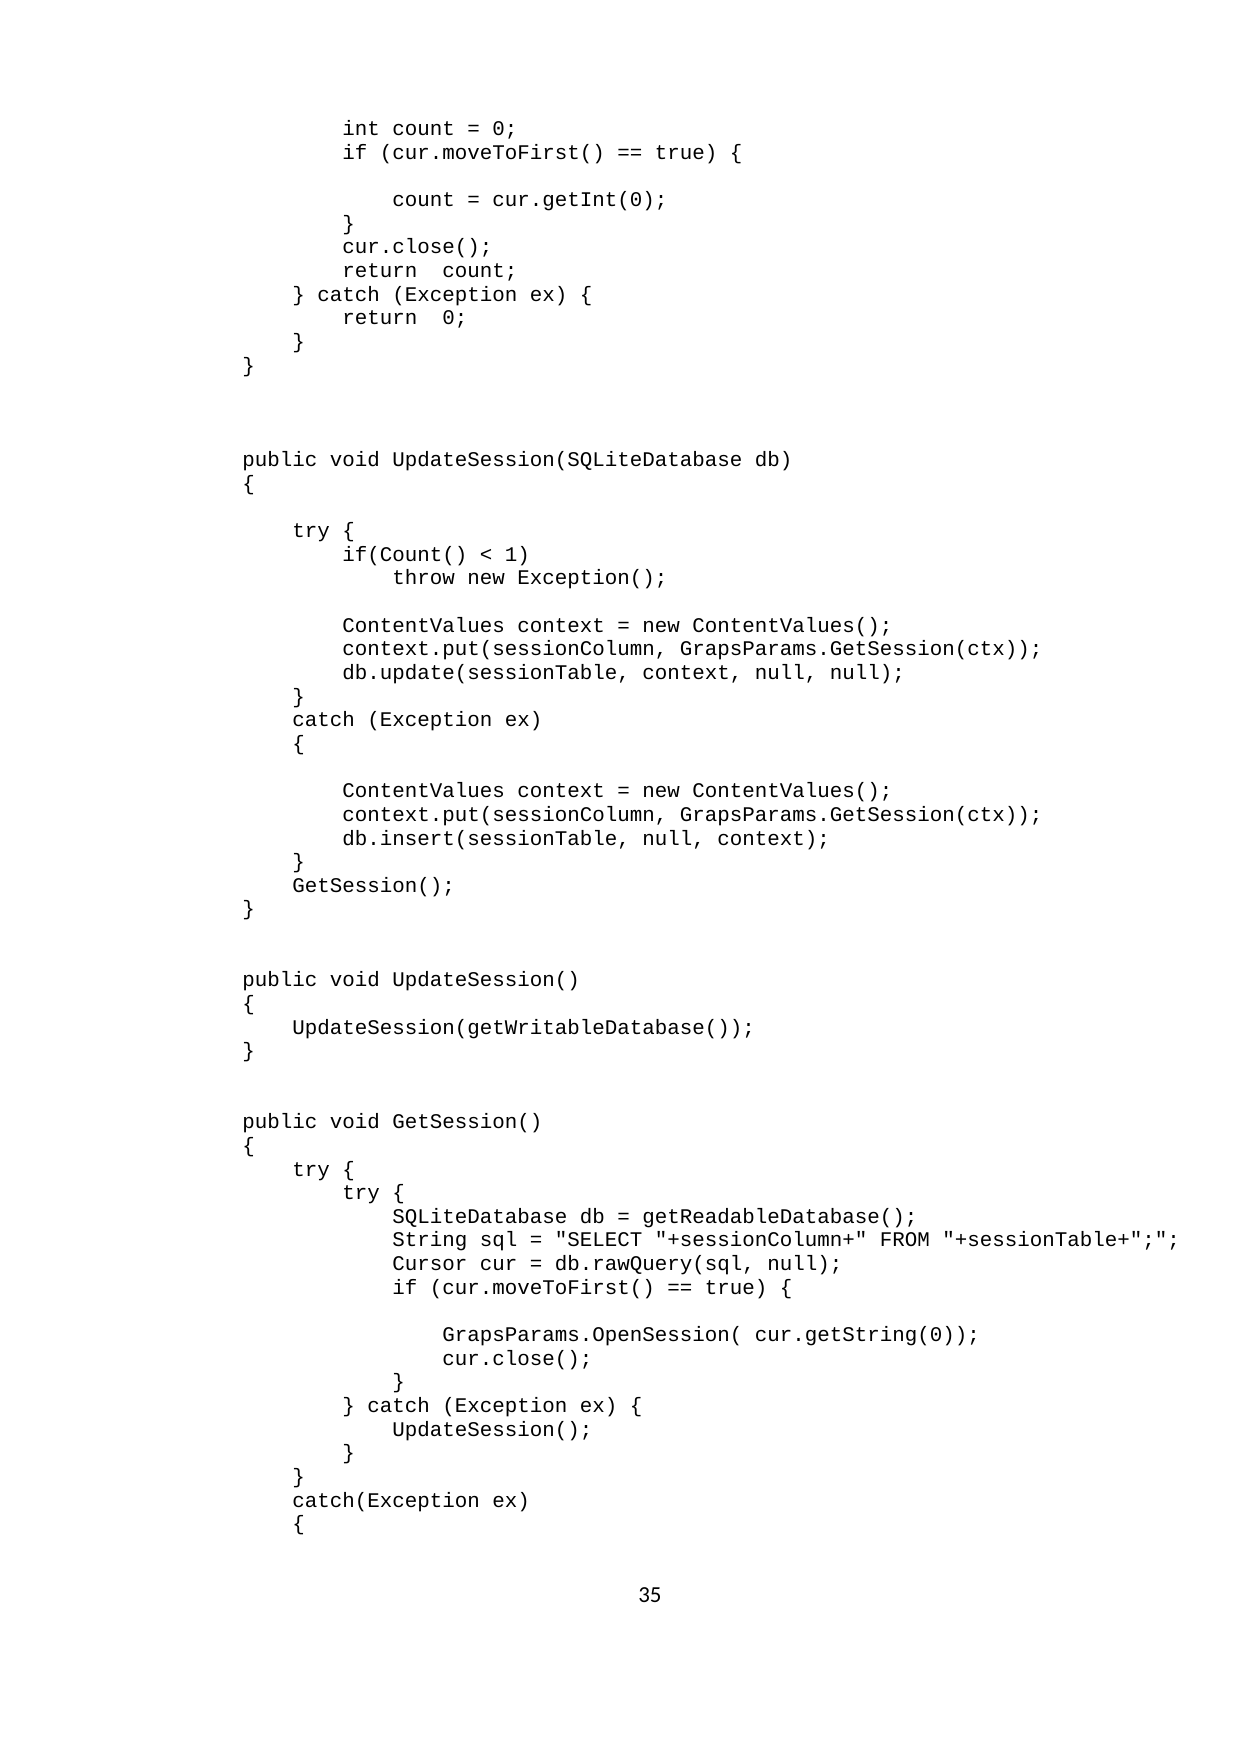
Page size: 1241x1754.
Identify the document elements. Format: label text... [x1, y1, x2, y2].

text if (cur.moveToFirst() == true) { [118, 142, 1181, 165]
text ContentValues context = new ContentValues(); [118, 615, 1181, 638]
text if(Count() < 1) [118, 544, 1181, 567]
text context.put(sessionColumn, GrapsParams.GetSession(ctx)); [118, 638, 1181, 662]
text cur.close(); [118, 1348, 1181, 1371]
text catch (Exception ex) [118, 709, 1181, 733]
text } [118, 1371, 1181, 1395]
text } [118, 686, 1181, 709]
text } [118, 213, 1181, 236]
text UpdateSession(getWritableDatabase()); [118, 1017, 1181, 1040]
text public void UpdateSession() [118, 969, 1181, 993]
text UpdateSession(); [118, 1419, 1181, 1442]
text GrapsParams.OpenSession( cur.getString(0)); [118, 1324, 1181, 1348]
text return count; [118, 260, 1181, 284]
text } [118, 1040, 1181, 1064]
text catch(Exception ex) [118, 1489, 1181, 1513]
text } [118, 331, 1181, 354]
text throw new Exception(); [118, 567, 1181, 591]
text String sql = "SELECT "+sessionColumn+" FROM "+sessionTable+";"; [118, 1229, 1181, 1253]
text { [118, 1513, 1181, 1537]
text { [118, 733, 1181, 757]
text try { [118, 1158, 1181, 1182]
text db.insert(sessionTable, null, context); [118, 827, 1181, 851]
text count = cur.getInt(0); [118, 189, 1181, 213]
text try { [118, 520, 1181, 544]
text } [118, 1442, 1181, 1466]
text } catch (Exception ex) { [118, 1395, 1181, 1419]
text public void GetSession() [118, 1111, 1181, 1135]
text SQLiteDatabase db = getReadableDatabase(); [118, 1206, 1181, 1229]
text { [118, 993, 1181, 1017]
text Cursor cur = db.rawQuery(sql, null); [118, 1253, 1181, 1277]
text ContentValues context = new ContentValues(); [118, 780, 1181, 804]
text } catch (Exception ex) { [118, 284, 1181, 307]
text cur.close(); [118, 236, 1181, 260]
text { [118, 473, 1181, 496]
text } [118, 1466, 1181, 1489]
text int count = 0; [118, 118, 1181, 142]
text GetSession(); [118, 875, 1181, 898]
text if (cur.moveToFirst() == true) { [118, 1277, 1181, 1300]
text } [118, 898, 1181, 922]
text return 0; [118, 307, 1181, 331]
text { [118, 1135, 1181, 1158]
text context.put(sessionColumn, GrapsParams.GetSession(ctx)); [118, 804, 1181, 827]
text try { [118, 1182, 1181, 1206]
text db.update(sessionTable, context, null, null); [118, 662, 1181, 686]
text } [118, 354, 1181, 378]
text } [118, 851, 1181, 875]
text public void UpdateSession(SQLiteDatabase db) [118, 449, 1181, 473]
